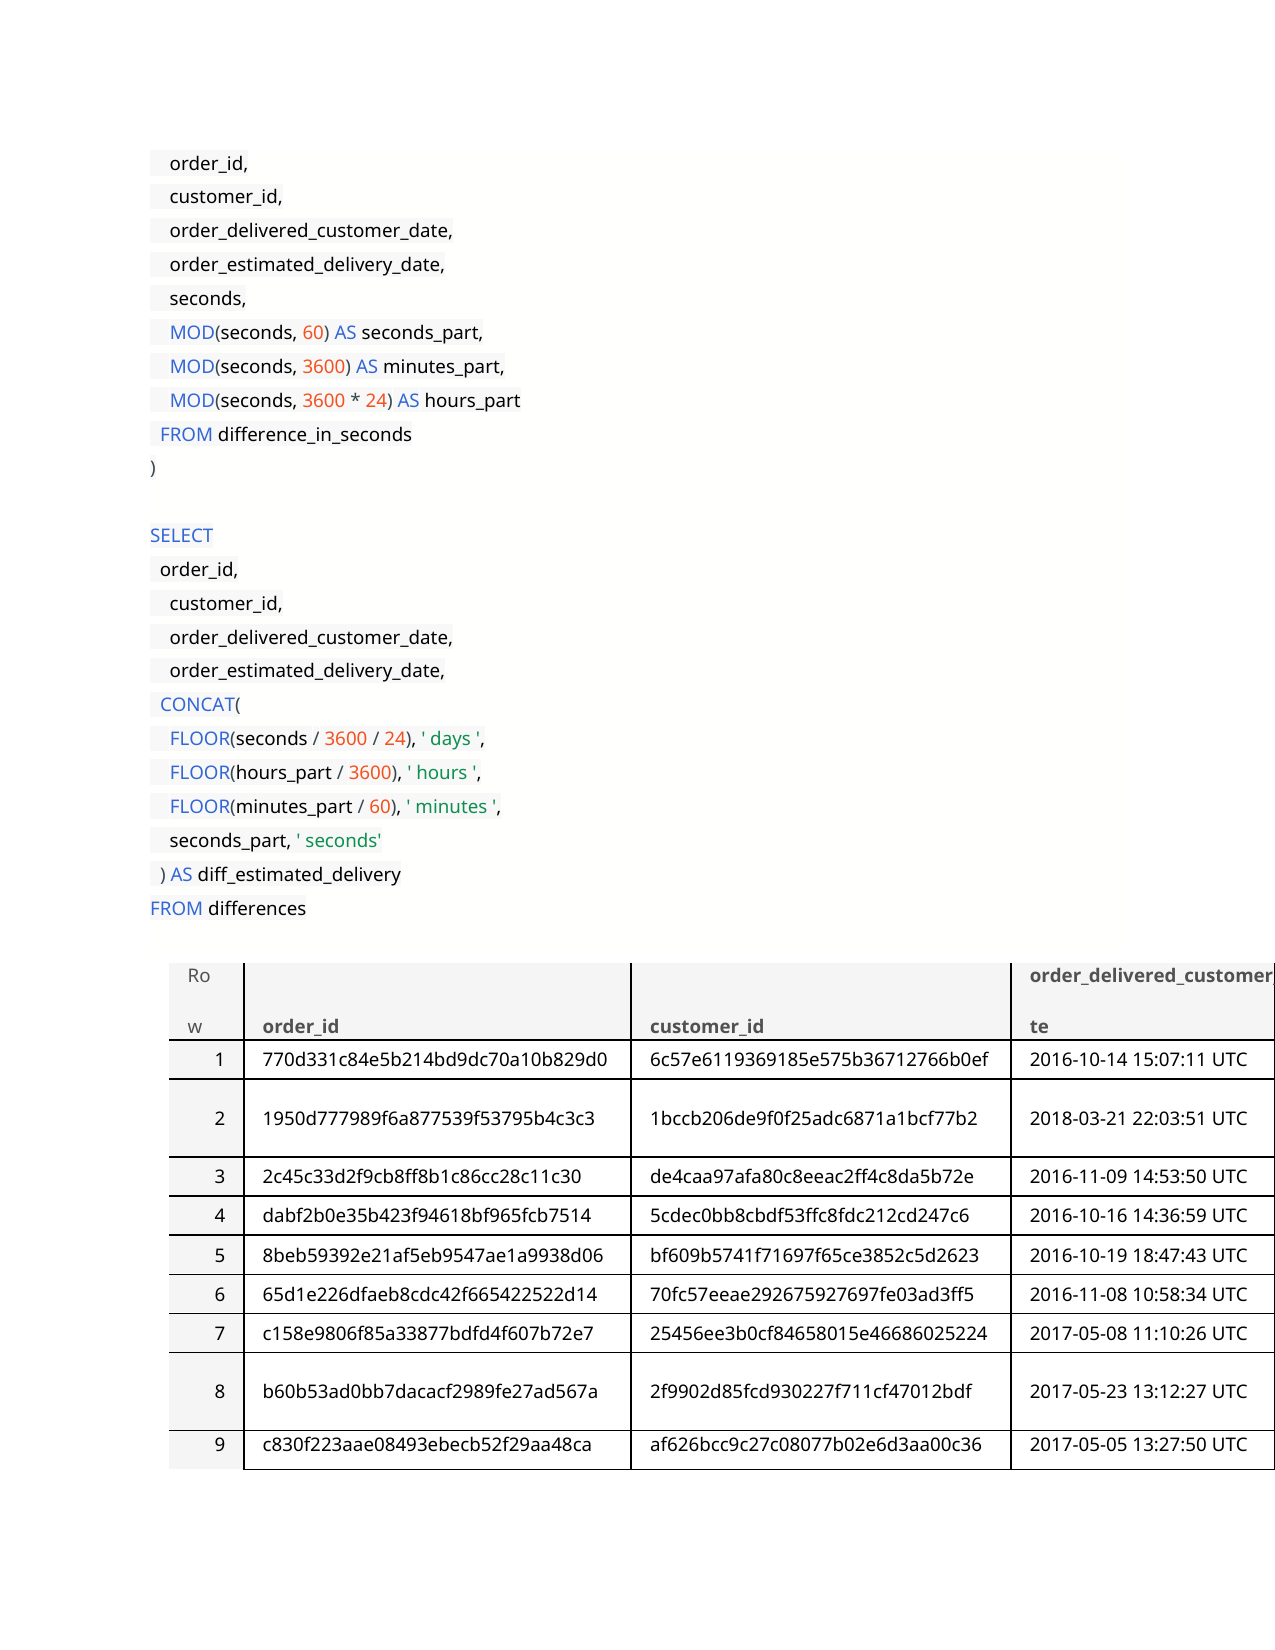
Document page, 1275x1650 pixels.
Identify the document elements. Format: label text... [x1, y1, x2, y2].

text FLOOR(seconds / 3600 / 24), ' days ', [150, 726, 1125, 751]
table_header order_id [245, 963, 630, 1039]
text ) [150, 455, 1125, 480]
text seconds_part, ' seconds' [150, 827, 1125, 853]
text order_estimated_delivery_date, [150, 252, 1125, 277]
text customer_id, [150, 184, 1125, 209]
table_cell 5 [169, 1236, 243, 1273]
text CONCAT( [150, 692, 1125, 717]
text FROM difference_in_seconds [150, 421, 1125, 446]
table_cell 1bccb206de9f0f25adc6871a1bcf77b2 [632, 1080, 1010, 1156]
table_cell b60b53ad0bb7dacacf2989fe27ad567a [245, 1353, 630, 1430]
text order_estimated_delivery_date, [150, 658, 1125, 683]
text order_id, [150, 150, 1125, 176]
table_header customer_id [632, 963, 1010, 1039]
text order_delivered_customer_date, [150, 624, 1125, 649]
table_cell 2016-11-08 10:58:34 UTC [1012, 1275, 1274, 1312]
table_cell 2018-03-21 22:03:51 UTC [1012, 1080, 1274, 1156]
text seconds, [150, 285, 1125, 311]
table_cell 5cdec0bb8cbdf53ffc8fdc212cd247c6 [632, 1197, 1010, 1234]
text customer_id, [150, 590, 1125, 616]
table_cell 2017-05-08 11:10:26 UTC [1012, 1314, 1274, 1352]
text MOD(seconds, 60) AS seconds_part, [150, 319, 1125, 345]
table_cell 2f9902d85fcd930227f711cf47012bdf [632, 1353, 1010, 1430]
text FLOOR(hours_part / 3600), ' hours ', [150, 759, 1125, 785]
table_cell 4 [169, 1197, 243, 1234]
table_cell 1 [169, 1041, 243, 1078]
table_cell 6c57e6119369185e575b36712766b0ef [632, 1041, 1010, 1078]
text FROM differences [150, 895, 1125, 920]
text SELECT [150, 522, 1125, 548]
text MOD(seconds, 3600) AS minutes_part, [150, 353, 1125, 379]
table_cell c830f223aae08493ebecb52f29aa48ca [245, 1431, 630, 1469]
table_cell dabf2b0e35b423f94618bf965fcb7514 [245, 1197, 630, 1234]
table_cell 8 [169, 1353, 243, 1430]
table_cell 2016-10-16 14:36:59 UTC [1012, 1197, 1274, 1234]
table_cell 7 [169, 1314, 243, 1352]
text order_delivered_customer_date, [150, 218, 1125, 243]
table_header Row [169, 963, 243, 1039]
table_cell 2016-11-09 14:53:50 UTC [1012, 1158, 1274, 1195]
text FLOOR(minutes_part / 60), ' minutes ', [150, 793, 1125, 819]
table_cell 8beb59392e21af5eb9547ae1a9938d06 [245, 1236, 630, 1273]
table_cell de4caa97afa80c8eeac2ff4c8da5b72e [632, 1158, 1010, 1195]
table_cell 2016-10-19 18:47:43 UTC [1012, 1236, 1274, 1273]
table_cell 2 [169, 1080, 243, 1156]
table_cell 2017-05-23 13:12:27 UTC [1012, 1353, 1274, 1430]
table_header order_delivered_customer_date [1012, 963, 1274, 1039]
table_cell 25456ee3b0cf84658015e46686025224 [632, 1314, 1010, 1352]
table_cell 2017-05-05 13:27:50 UTC [1012, 1431, 1274, 1469]
table_cell 2016-10-14 15:07:11 UTC [1012, 1041, 1274, 1078]
table_cell 65d1e226dfaeb8cdc42f665422522d14 [245, 1275, 630, 1312]
table_cell 770d331c84e5b214bd9dc70a10b829d0 [245, 1041, 630, 1078]
table_cell c158e9806f85a33877bdfd4f607b72e7 [245, 1314, 630, 1352]
table_cell 9 [169, 1431, 243, 1469]
table_cell 2c45c33d2f9cb8ff8b1c86cc28c11c30 [245, 1158, 630, 1195]
table_cell bf609b5741f71697f65ce3852c5d2623 [632, 1236, 1010, 1273]
table_cell 6 [169, 1275, 243, 1312]
text MOD(seconds, 3600 * 24) AS hours_part [150, 387, 1125, 412]
table_cell 3 [169, 1158, 243, 1195]
table_cell 1950d777989f6a877539f53795b4c3c3 [245, 1080, 630, 1156]
text ) AS diff_estimated_delivery [150, 861, 1125, 886]
table_cell af626bcc9c27c08077b02e6d3aa00c36 [632, 1431, 1010, 1469]
table_cell 70fc57eeae292675927697fe03ad3ff5 [632, 1275, 1010, 1312]
text order_id, [150, 556, 1125, 582]
